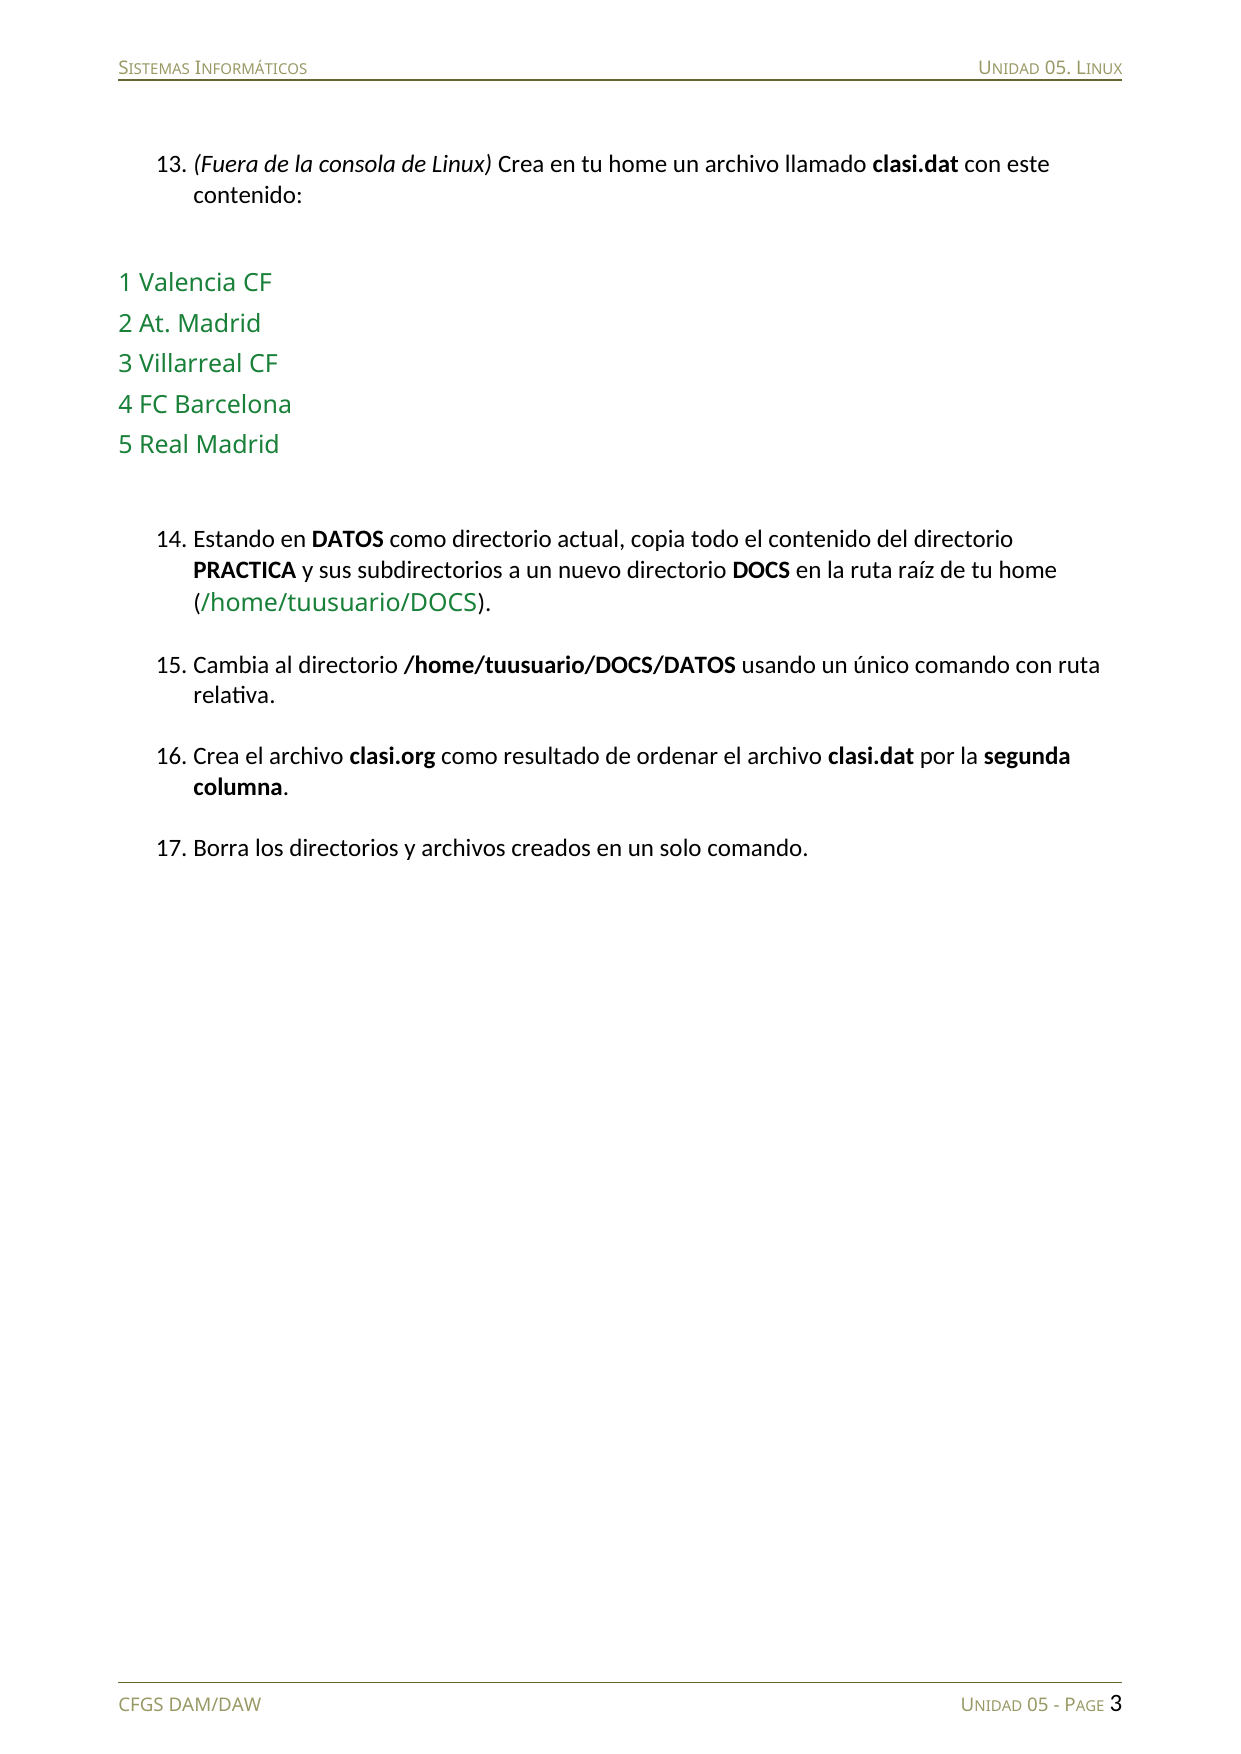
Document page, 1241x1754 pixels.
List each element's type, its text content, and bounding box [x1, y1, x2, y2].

list Crea el archivo clasi.org como resultado de ordenar el archivo clasi.dat por la segunda columna. [156, 740, 1122, 832]
text 3 Villarreal CF [118, 346, 1122, 380]
list [156, 118, 1122, 148]
text 5 Real Madrid [118, 427, 1122, 461]
text 1 Valencia CF [118, 265, 1122, 299]
list Cambia al directorio /home/tuusuario/DOCS/DATOS usando un único comando con ruta relativa. [156, 649, 1122, 740]
list (Fuera de la consola de Linux) Crea en tu home un archivo llamado clasi.dat con este contenido: [156, 148, 1122, 240]
list Borra los directorios y archivos creados en un solo comando. [156, 832, 1122, 862]
text 2 At. Madrid [118, 306, 1122, 340]
list Estando en DATOS como directorio actual, copia todo el contenido del directorio PRACTICA y sus subdirectorios a un nuevo directorio DOCS en la ruta raíz de tu home (/home/tuusuario/DOCS). [156, 523, 1122, 649]
text 4 FC Barcelona [118, 387, 1122, 421]
